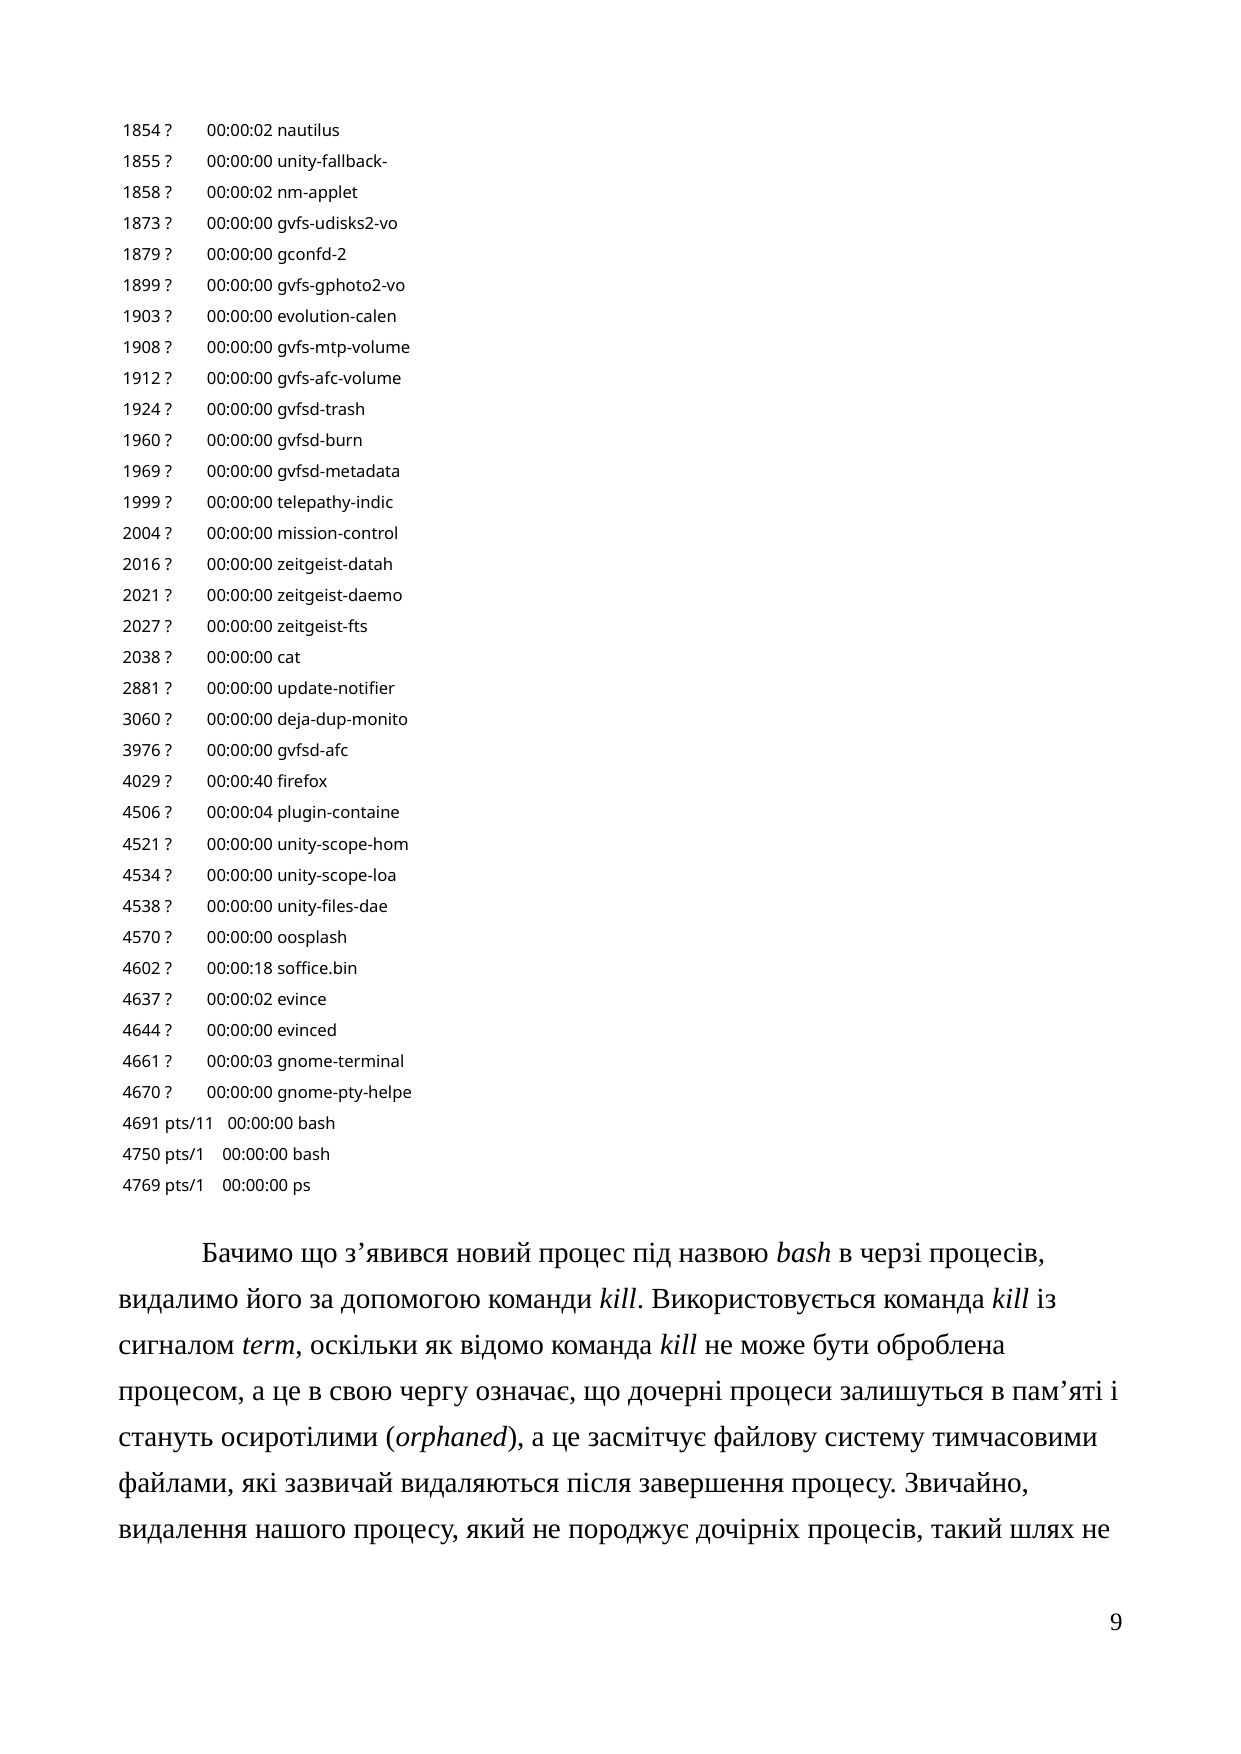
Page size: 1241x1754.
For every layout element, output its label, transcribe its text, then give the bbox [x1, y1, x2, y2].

list 3060 ? 00:00:00 deja-dup-monito [118, 708, 1122, 731]
list 4602 ? 00:00:18 soffice.bin [118, 956, 1122, 979]
list 1854 ? 00:00:02 nautilus [118, 118, 1122, 141]
list 4750 pts/1 00:00:00 bash [118, 1142, 1122, 1165]
list 4769 pts/1 00:00:00 ps [118, 1173, 1122, 1196]
list 2016 ? 00:00:00 zeitgeist-datah [118, 553, 1122, 575]
list 2881 ? 00:00:00 update-notifier [118, 677, 1122, 699]
list 1999 ? 00:00:00 telepathy-indic [118, 491, 1122, 513]
list 2038 ? 00:00:00 cat [118, 646, 1122, 668]
list 2027 ? 00:00:00 zeitgeist-fts [118, 615, 1122, 637]
list 1908 ? 00:00:00 gvfs-mtp-volume [118, 335, 1122, 358]
list 4637 ? 00:00:02 evince [118, 987, 1122, 1010]
list 1969 ? 00:00:00 gvfsd-metadata [118, 459, 1122, 482]
list 1899 ? 00:00:00 gvfs-gphoto2-vo [118, 273, 1122, 296]
list 4570 ? 00:00:00 oosplash [118, 925, 1122, 948]
list 4506 ? 00:00:04 plugin-containe [118, 801, 1122, 824]
list 4691 pts/11 00:00:00 bash [118, 1111, 1122, 1134]
list 2004 ? 00:00:00 mission-control [118, 522, 1122, 544]
list 4521 ? 00:00:00 unity-scope-hom [118, 832, 1122, 855]
list 2021 ? 00:00:00 zeitgeist-daemo [118, 584, 1122, 606]
list 4670 ? 00:00:00 gnome-pty-helpe [118, 1080, 1122, 1103]
list Бачимо що з’явився новий процес під назвою bash в черзі процесів, видалимо його за допомогою команди kill. Використовується команда kill із сигналом term, оскільки як відомо команда kill не може бути оброблена процесом, а це в свою чергу означає, що дочерні процеси залишуться в пам’яті і стануть осиротілими (orphaned), а це засмітчує файлову систему тимчасовими файлами, які зазвичай видаляються після завершення процесу. Звичайно, видалення нашого процесу, який не породжує дочірніх процесів, такий шлях не [118, 1236, 1122, 1545]
list 3976 ? 00:00:00 gvfsd-afc [118, 739, 1122, 762]
list 1903 ? 00:00:00 evolution-calen [118, 304, 1122, 327]
list 4029 ? 00:00:40 firefox [118, 770, 1122, 793]
list 4644 ? 00:00:00 evinced [118, 1018, 1122, 1041]
list 1912 ? 00:00:00 gvfs-afc-volume [118, 366, 1122, 389]
list 1960 ? 00:00:00 gvfsd-burn [118, 428, 1122, 451]
list 1858 ? 00:00:02 nm-applet [118, 180, 1122, 203]
list 4661 ? 00:00:03 gnome-terminal [118, 1049, 1122, 1072]
list 1924 ? 00:00:00 gvfsd-trash [118, 397, 1122, 420]
list 4534 ? 00:00:00 unity-scope-loa [118, 863, 1122, 886]
list 1879 ? 00:00:00 gconfd-2 [118, 242, 1122, 265]
list 1855 ? 00:00:00 unity-fallback- [118, 149, 1122, 172]
list 4538 ? 00:00:00 unity-files-dae [118, 894, 1122, 917]
list 1873 ? 00:00:00 gvfs-udisks2-vo [118, 211, 1122, 234]
